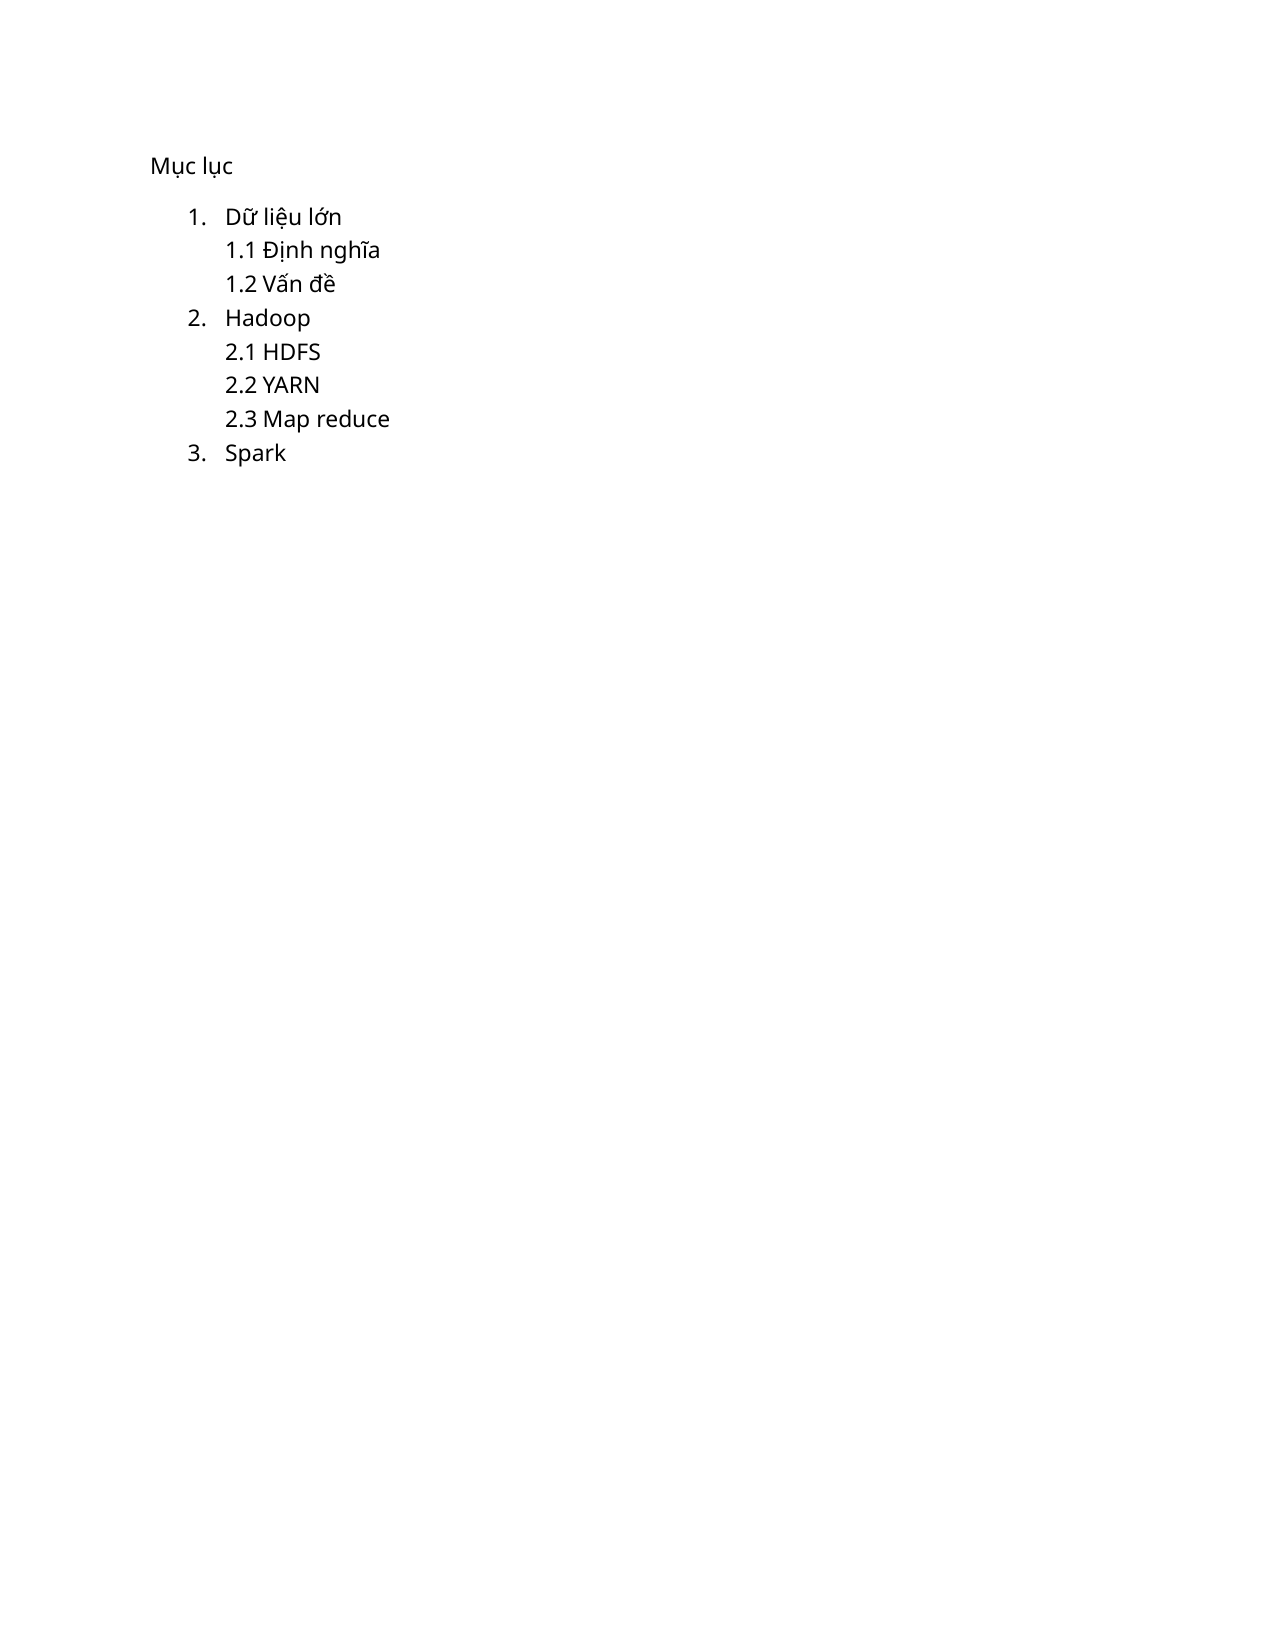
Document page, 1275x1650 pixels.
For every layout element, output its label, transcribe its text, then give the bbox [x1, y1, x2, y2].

list Vấn đề [225, 268, 1125, 299]
list Hadoop [187, 302, 1125, 333]
text Mục lục [150, 150, 1125, 181]
list Map reduce [225, 403, 1125, 434]
list YARN [225, 369, 1125, 400]
list HDFS [225, 335, 1125, 367]
list Spark [187, 437, 1125, 468]
list Dữ liệu lớn [187, 200, 1125, 232]
list Định nghĩa [225, 234, 1125, 265]
